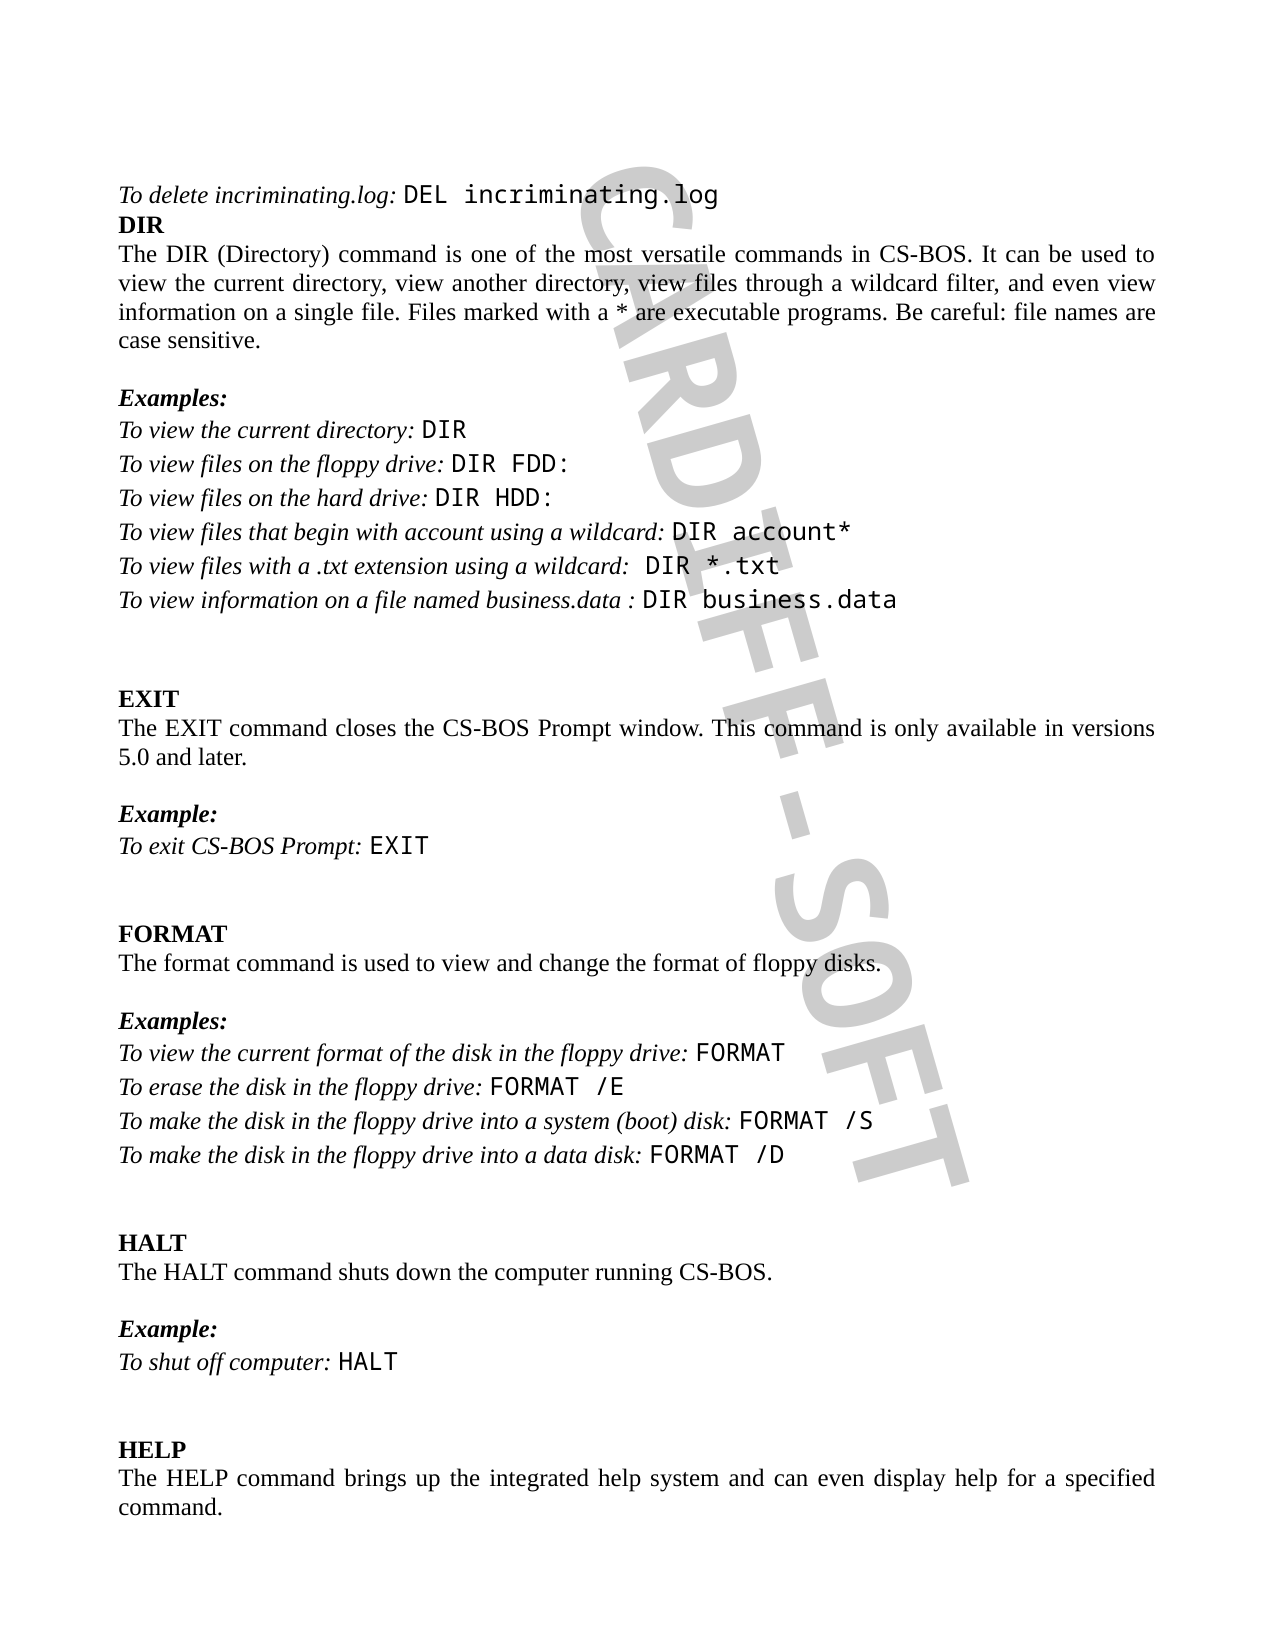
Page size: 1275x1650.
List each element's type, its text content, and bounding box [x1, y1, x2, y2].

text To view the current directory: DIR [118, 412, 1157, 446]
text The EXIT command closes the CS-BOS Prompt window. This command is only available in versions 5.0 and later. [118, 713, 1157, 770]
text [827, 684, 1157, 713]
text DIR [118, 210, 587, 239]
text [887, 1068, 1157, 1103]
text [800, 799, 1157, 828]
text To view files with a .txt extension using a wildcard: DIR *.txt [118, 548, 686, 582]
text To delete incriminating.log: DEL incriminating.log [602, 188, 672, 210]
text [957, 1137, 1157, 1171]
text To make the disk in the floppy drive into a system (boot) disk: FORMAT /S [118, 1103, 1157, 1137]
text [671, 446, 742, 480]
text HALT [118, 1228, 1157, 1257]
text To erase the disk in the floppy drive: FORMAT /E [118, 1068, 879, 1103]
text HELP [118, 1435, 1157, 1463]
text Examples: [118, 383, 666, 412]
text To shut off computer: HALT [118, 1343, 1157, 1377]
text To view the current format of the disk in the floppy drive: FORMAT [118, 1034, 888, 1068]
text The format command is used to view and change the format of floppy disks. [118, 948, 837, 977]
text To delete incriminating.log: DEL incriminating.log [118, 176, 605, 210]
text [786, 704, 816, 713]
text The DIR (Directory) command is one of the most versatile commands in CS-BOS. It can be used to view the current directory, view another directory, view files through a wildcard filter, and even view information on a single file. Files marked with a * are executable programs. Be careful: file names are case sensitive. [118, 239, 1157, 354]
text Examples: [118, 1006, 1157, 1034]
text [927, 1034, 1157, 1068]
text To view files that begin with account using a wildcard: DIR account* [778, 514, 1157, 548]
text To view information on a file named business.data : DIR business.data [118, 582, 1157, 616]
text [666, 383, 1157, 412]
text To view files on the floppy drive: DIR FDD: [118, 446, 657, 480]
text Example: [118, 1314, 1157, 1343]
text [756, 446, 1157, 480]
text To exit CS-BOS Prompt: EXIT [118, 828, 1157, 862]
text FORMAT [118, 919, 1157, 948]
text To view files with a .txt extension using a wildcard: DIR *.txt [701, 548, 1157, 582]
text [601, 210, 1157, 239]
text To delete incriminating.log: DEL incriminating.log [674, 176, 1157, 210]
text The HALT command shuts down the computer running CS-BOS. [118, 1257, 1157, 1286]
text EXIT [118, 684, 803, 713]
text To view files that begin with account using a wildcard: DIR account* [118, 514, 764, 548]
text Example: [118, 799, 789, 828]
text The HELP command brings up the integrated help system and can even display help for a specified command. [118, 1463, 1157, 1521]
text The format command is used to view and change the format of floppy disks. [897, 948, 1157, 977]
text To view files on the hard drive: DIR HDD: [118, 480, 1157, 514]
text To make the disk in the floppy drive into a data disk: FORMAT /D [118, 1137, 937, 1171]
